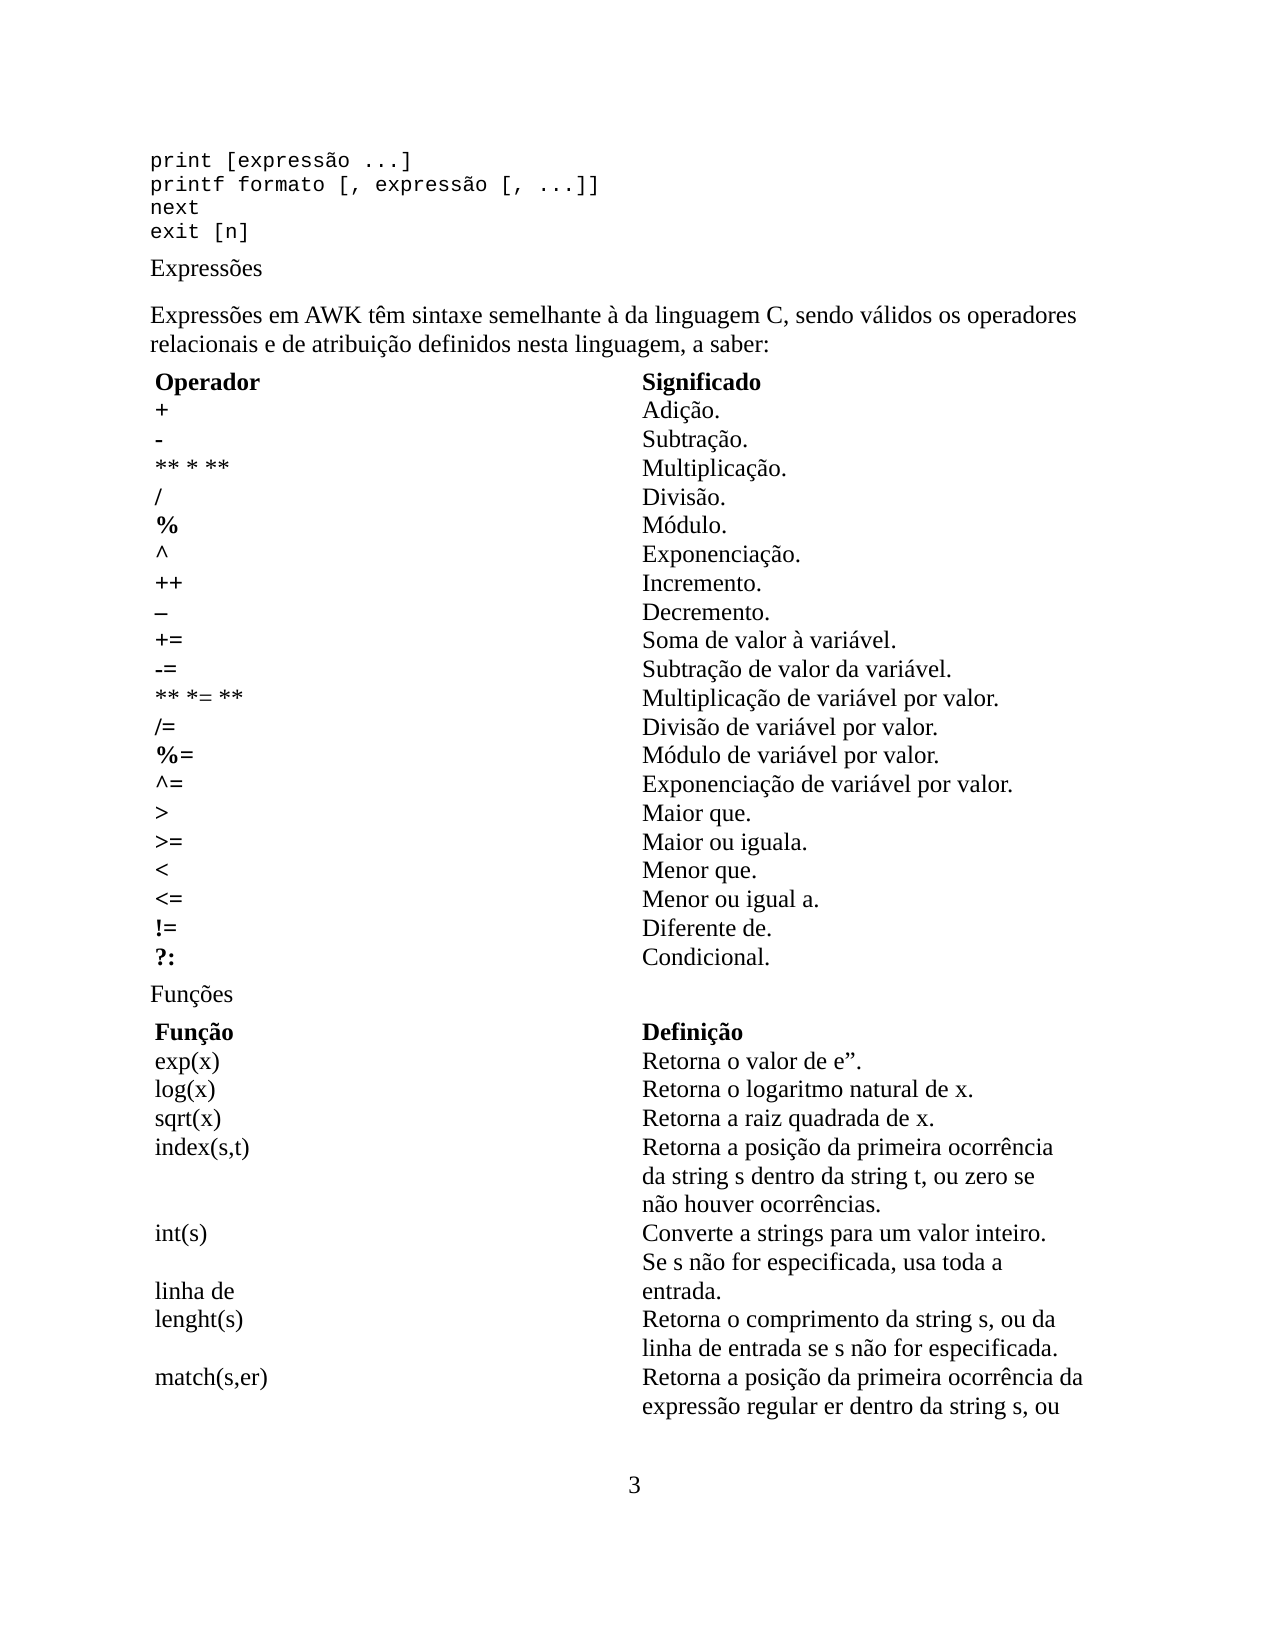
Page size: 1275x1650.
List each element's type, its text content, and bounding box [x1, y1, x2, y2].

table_cell Maior ou iguala. [638, 827, 1125, 855]
table_cell exp(x) [150, 1046, 637, 1074]
table_cell Retorna o comprimento da string s, ou da [638, 1305, 1125, 1333]
table_cell Decremento. [638, 597, 1125, 625]
table_cell Adição. [638, 395, 1125, 424]
table_cell += [150, 625, 637, 654]
table_cell ^= [150, 769, 637, 798]
table_cell lenght(s) [150, 1305, 637, 1333]
table_cell Subtração. [638, 424, 1125, 453]
table_cell Multiplicação de variável por valor. [638, 683, 1125, 712]
table_cell Retorna o valor de e”. [638, 1046, 1125, 1074]
table_cell Divisão. [638, 482, 1125, 510]
table_cell [150, 1247, 637, 1276]
table_cell linha de entrada se s não for especificada. [638, 1333, 1125, 1362]
table_cell Se s não for especificada, usa toda a [638, 1247, 1125, 1276]
table_cell expressão regular er dentro da string s, ou [638, 1391, 1125, 1419]
table_cell Incremento. [638, 568, 1125, 597]
table_cell Subtração de valor da variável. [638, 654, 1125, 683]
table_cell ?: [150, 942, 637, 970]
table_cell Módulo de variável por valor. [638, 740, 1125, 769]
table_cell Converte a strings para um valor inteiro. [638, 1218, 1125, 1247]
table_cell não houver ocorrências. [638, 1190, 1125, 1218]
table_cell Retorna a posição da primeira ocorrência da [638, 1362, 1125, 1391]
table_cell [150, 1190, 637, 1218]
table_cell ^ [150, 539, 637, 568]
table_cell <= [150, 884, 637, 913]
table_cell [150, 1161, 637, 1189]
table_cell Menor ou igual a. [638, 884, 1125, 913]
table_cell Diferente de. [638, 913, 1125, 942]
table_cell %= [150, 740, 637, 769]
text print [expressão ...] [150, 150, 1125, 174]
table_cell index(s,t) [150, 1132, 637, 1161]
table_cell sqrt(x) [150, 1103, 637, 1132]
table_cell /= [150, 712, 637, 740]
table_cell Condicional. [638, 942, 1125, 970]
table_cell [150, 1333, 637, 1362]
table_cell != [150, 913, 637, 942]
table_header Definição [638, 1017, 1125, 1046]
table_cell linha de [150, 1276, 637, 1304]
text Expressões em AWK têm sintaxe semelhante à da linguagem C, sendo válidos os operadores relacionais e de atribuição definidos nesta linguagem, a saber: [150, 300, 1125, 358]
table_cell Módulo. [638, 510, 1125, 539]
table_cell Exponenciação. [638, 539, 1125, 568]
table_header Função [150, 1017, 637, 1046]
text exit [n] [150, 221, 1125, 244]
table_cell Retorna a posição da primeira ocorrência [638, 1132, 1125, 1161]
table_cell entrada. [638, 1276, 1125, 1304]
table_cell Divisão de variável por valor. [638, 712, 1125, 740]
table_cell [150, 1391, 637, 1419]
table_cell Retorna a raiz quadrada de x. [638, 1103, 1125, 1132]
table_cell / [150, 482, 637, 510]
table_cell Maior que. [638, 798, 1125, 827]
table_cell Multiplicação. [638, 453, 1125, 482]
text printf formato [, expressão [, ...]] [150, 174, 1125, 197]
table_cell + [150, 395, 637, 424]
table_cell Soma de valor à variável. [638, 625, 1125, 654]
table_cell int(s) [150, 1218, 637, 1247]
table_cell log(x) [150, 1075, 637, 1103]
table_cell ** * ** [150, 453, 637, 482]
table_cell ** *= ** [150, 683, 637, 712]
table_cell -= [150, 654, 637, 683]
table_cell Menor que. [638, 855, 1125, 884]
table_cell > [150, 798, 637, 827]
table_header Significado [638, 367, 1125, 395]
table_cell >= [150, 827, 637, 855]
table_cell % [150, 510, 637, 539]
table_cell da string s dentro da string t, ou zero se [638, 1161, 1125, 1189]
table_header Operador [150, 367, 637, 395]
table_cell match(s,er) [150, 1362, 637, 1391]
table_cell Retorna o logaritmo natural de x. [638, 1075, 1125, 1103]
table_cell Exponenciação de variável por valor. [638, 769, 1125, 798]
table_cell – [150, 597, 637, 625]
table_cell ++ [150, 568, 637, 597]
table_cell < [150, 855, 637, 884]
table_cell - [150, 424, 637, 453]
text Funções [150, 979, 1125, 1008]
text Expressões [150, 253, 1125, 282]
text next [150, 197, 1125, 221]
